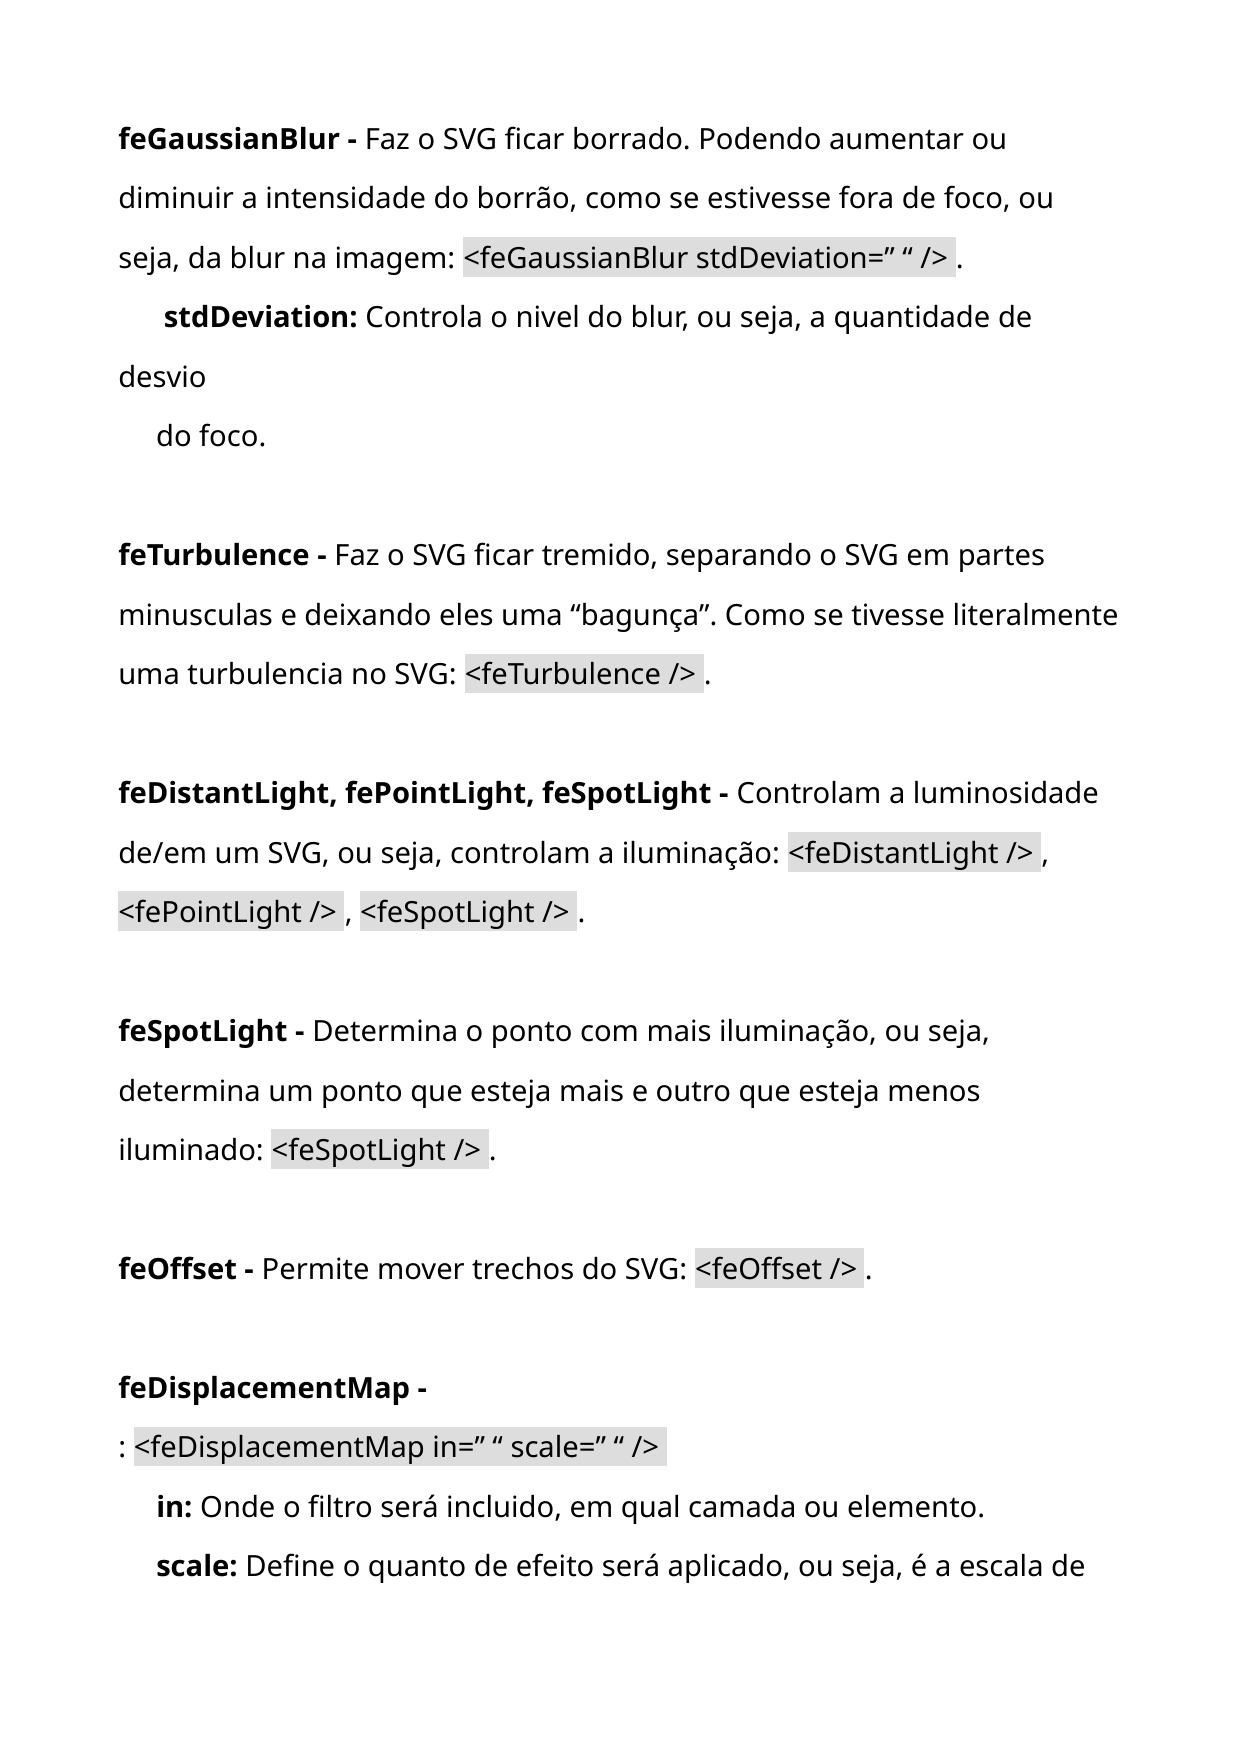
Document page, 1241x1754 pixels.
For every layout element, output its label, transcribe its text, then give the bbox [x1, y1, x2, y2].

text feOffset - Permite mover trechos do SVG: <feOffset /> . [118, 1248, 1122, 1288]
text feTurbulence - Faz o SVG ficar tremido, separando o SVG em partes minusculas e deixando eles uma “bagunça”. Como se tivesse literalmente uma turbulencia no SVG: <feTurbulence /> . [118, 534, 1122, 693]
text do foco. [118, 416, 1122, 455]
text feDisplacementMap - [118, 1367, 1122, 1407]
text <fePointLight /> , <feSpotLight /> . [118, 891, 1122, 931]
text feGaussianBlur - Faz o SVG ficar borrado. Podendo aumentar ou diminuir a intensidade do borrão, como se estivesse fora de foco, ou seja, da blur na imagem: <feGaussianBlur stdDeviation=” “ /> . [118, 118, 1122, 277]
text scale: Define o quanto de efeito será aplicado, ou seja, é a escala de [118, 1546, 1122, 1585]
text : <feDisplacementMap in=” “ scale=” “ /> [118, 1427, 1122, 1466]
text in: Onde o filtro será incluido, em qual camada ou elemento. [118, 1486, 1122, 1526]
text feSpotLight - Determina o ponto com mais iluminação, ou seja, determina um ponto que esteja mais e outro que esteja menos iluminado: <feSpotLight /> . [118, 1010, 1122, 1169]
text feDistantLight, fePointLight, feSpotLight - Controlam a luminosidade de/em um SVG, ou seja, controlam a iluminação: <feDistantLight /> , [118, 772, 1122, 872]
text stdDeviation: Controla o nivel do blur, ou seja, a quantidade de desvio [118, 297, 1122, 396]
